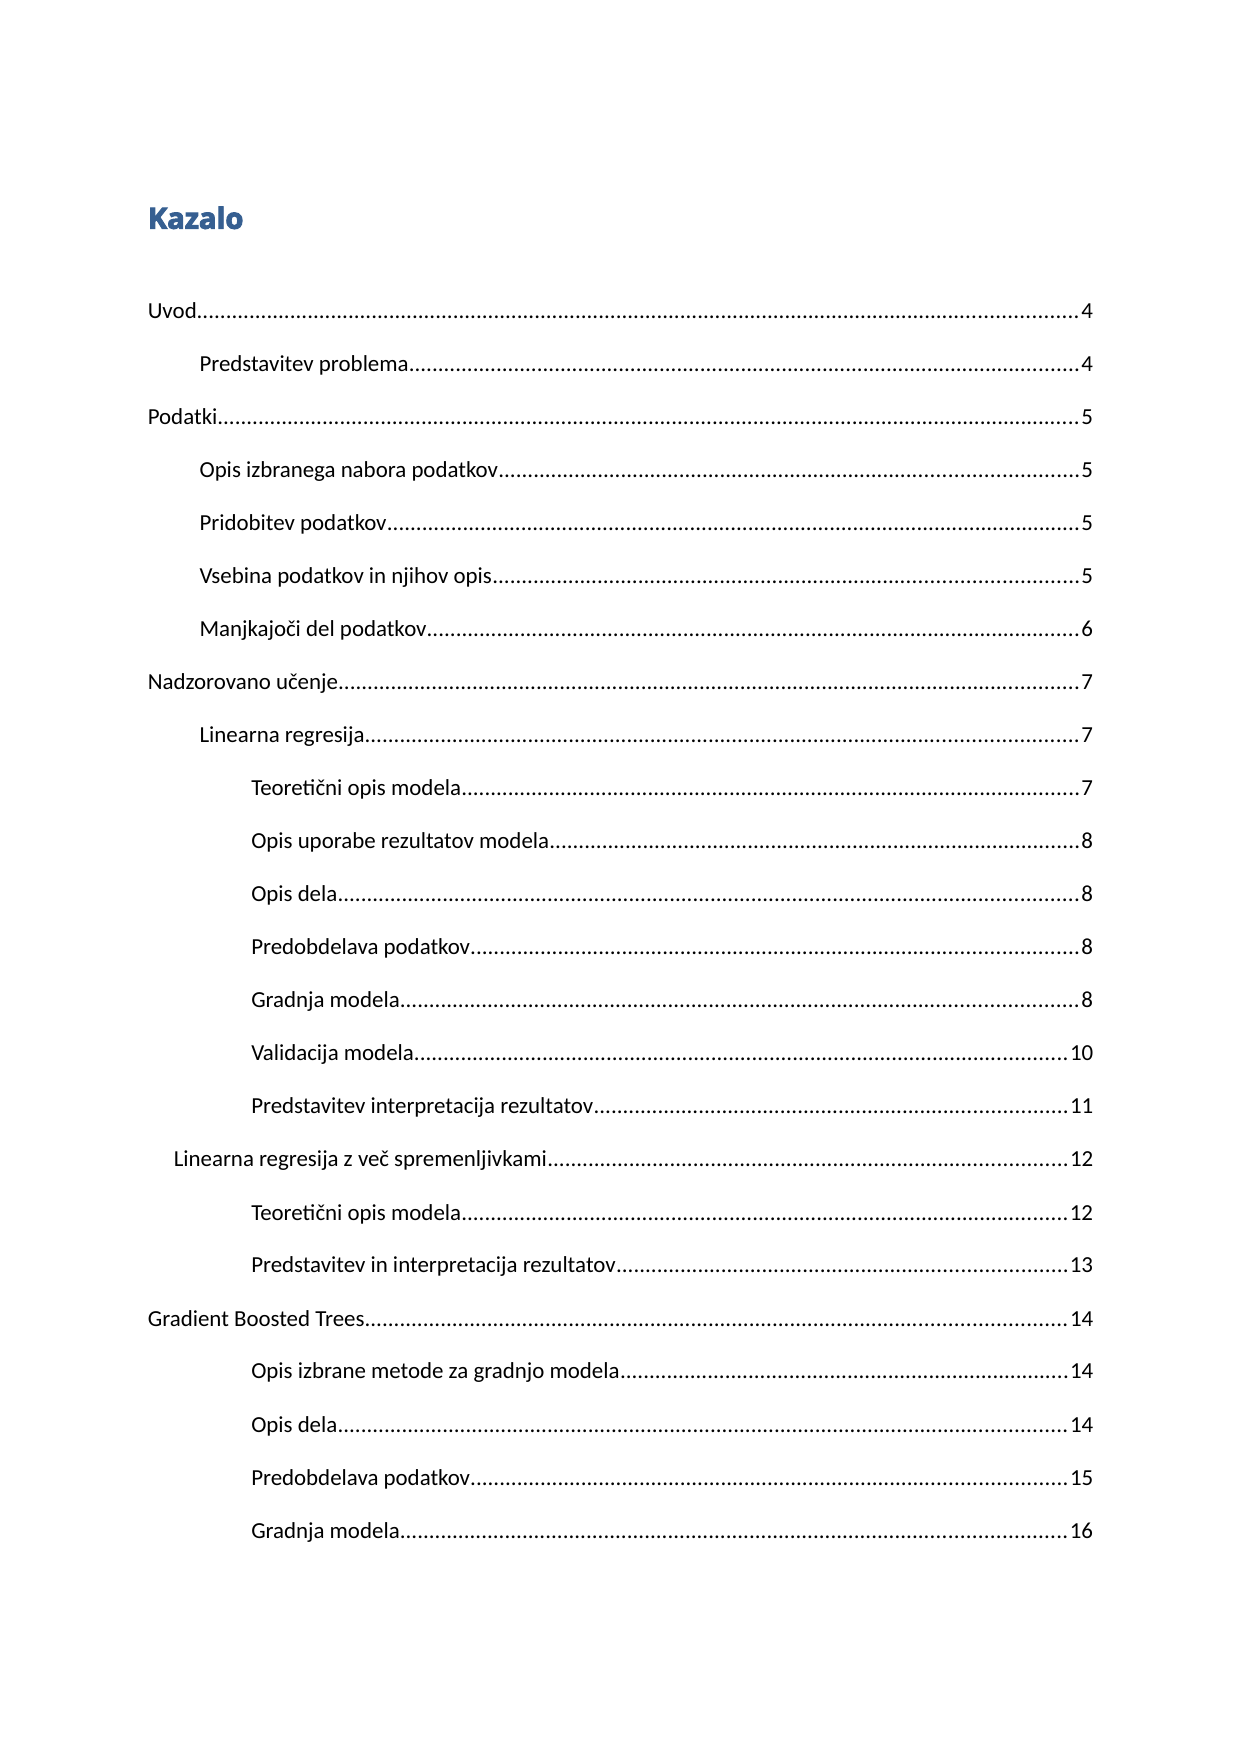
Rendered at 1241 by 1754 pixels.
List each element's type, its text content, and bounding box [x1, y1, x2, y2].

text Predobdelava podatkov 15 [148, 1463, 1093, 1491]
text Validacija modela 10 [148, 1038, 1093, 1067]
subtitle Kazalo [148, 198, 1093, 237]
text Predobdelava podatkov 8 [148, 932, 1093, 961]
text Opis izbranega nabora podatkov 5 [148, 455, 1093, 483]
text Teoretični opis modela 12 [148, 1198, 1093, 1226]
text Teoretični opis modela 7 [148, 773, 1093, 801]
text Linearna regresija 7 [148, 720, 1093, 748]
text Predstavitev interpretacija rezultatov 11 [148, 1092, 1093, 1119]
text Linearna regresija z več spremenljivkami 12 [148, 1144, 1093, 1173]
text Predstavitev problema 4 [148, 349, 1093, 377]
text Opis uporabe rezultatov modela 8 [148, 826, 1093, 854]
text Opis dela 8 [148, 879, 1093, 907]
text Podatki 5 [148, 402, 1093, 430]
text Gradnja modela 16 [148, 1516, 1093, 1544]
text Opis dela 14 [148, 1410, 1093, 1438]
text Gradnja modela 8 [148, 986, 1093, 1013]
text Uvod 4 [148, 296, 1093, 324]
text Vsebina podatkov in njihov opis 5 [148, 561, 1093, 589]
text Opis izbrane metode za gradnjo modela 14 [148, 1357, 1093, 1385]
text Pridobitev podatkov 5 [148, 508, 1093, 536]
text Manjkajoči del podatkov 6 [148, 614, 1093, 642]
text Nadzorovano učenje 7 [148, 667, 1093, 695]
text Gradient Boosted Trees 14 [148, 1304, 1093, 1332]
text Predstavitev in interpretacija rezultatov 13 [148, 1251, 1093, 1279]
